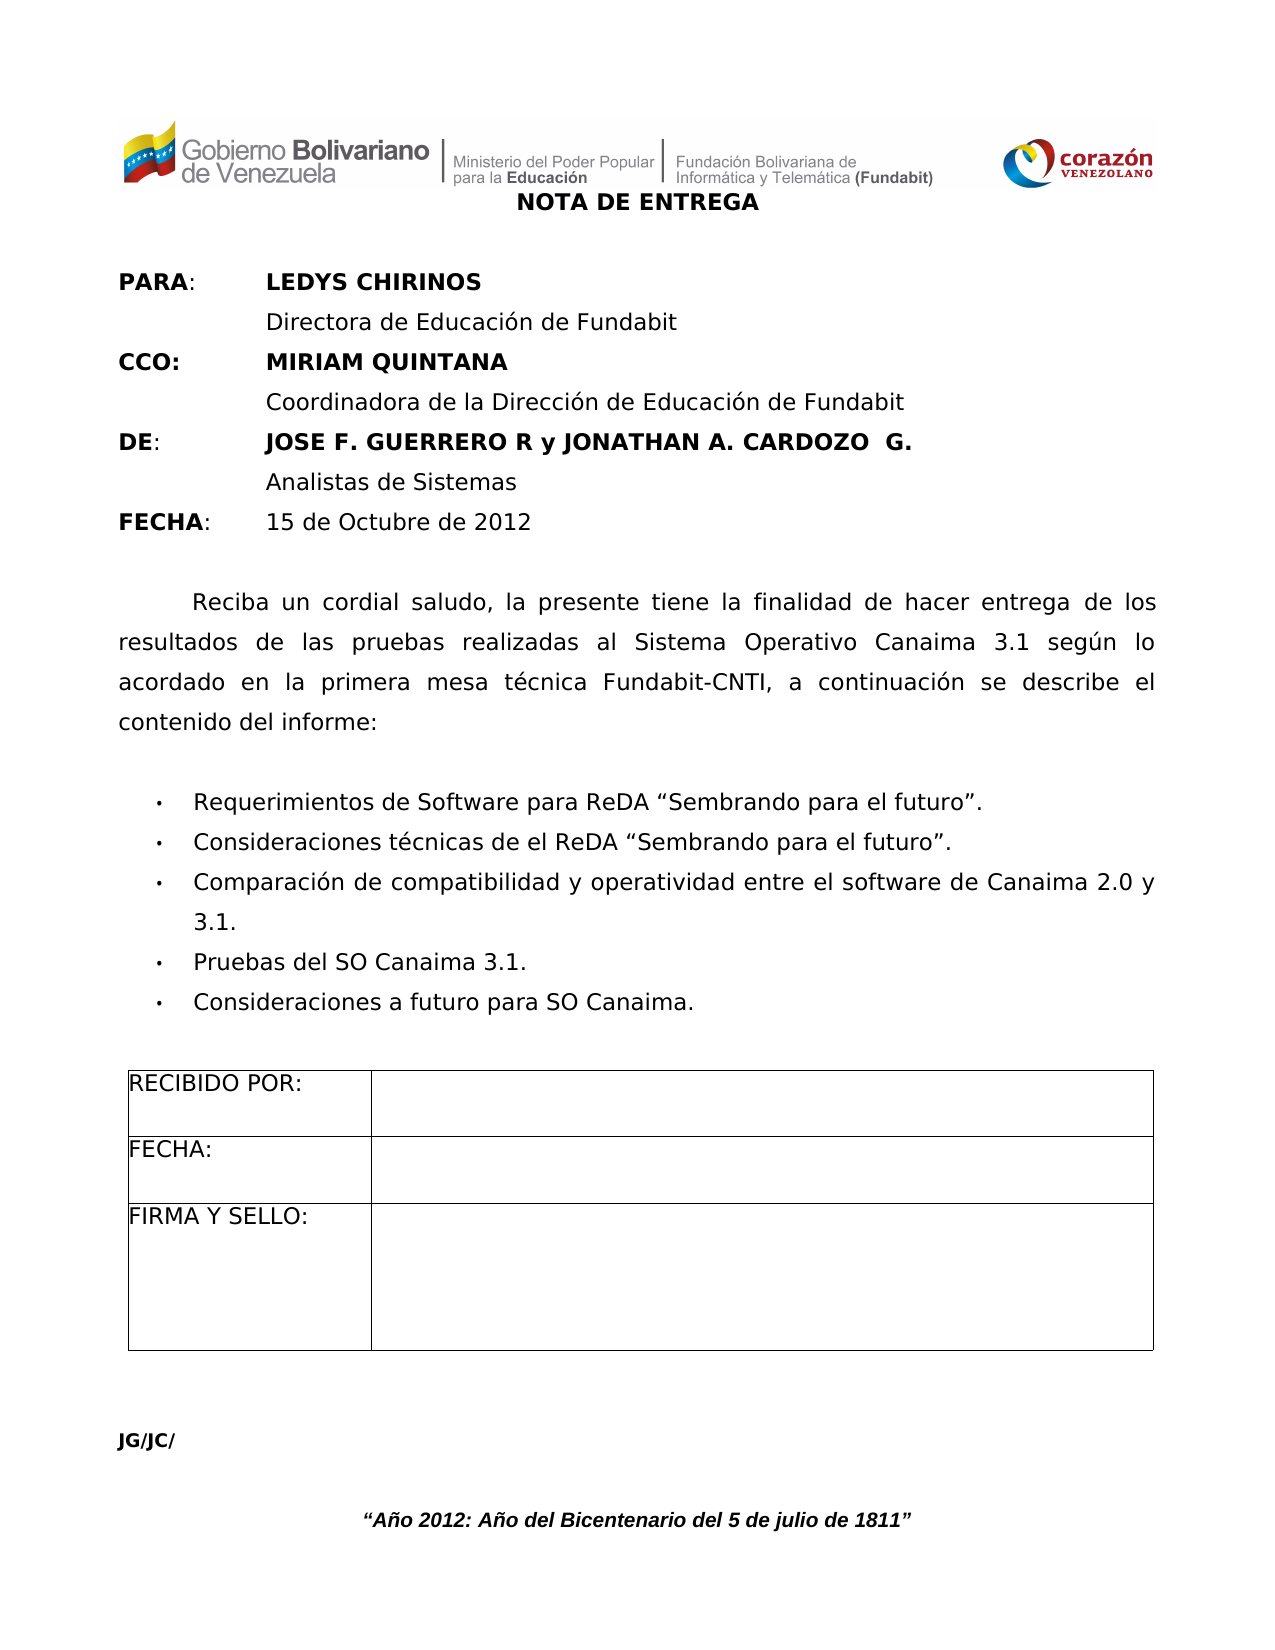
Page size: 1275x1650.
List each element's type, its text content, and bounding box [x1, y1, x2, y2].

table_header RECIBIDO POR: [129, 1071, 371, 1136]
text Analistas de Sistemas [118, 469, 1157, 496]
text Directora de Educación de Fundabit [118, 309, 1157, 336]
table_cell FECHA: [129, 1137, 371, 1203]
text Coordinadora de la Dirección de Educación de Fundabit [118, 389, 1157, 416]
list Consideraciones técnicas de el ReDA “Sembrando para el futuro”. [156, 829, 1157, 856]
picture [118, 118, 1157, 190]
text NOTA DE ENTREGA [118, 190, 1157, 216]
list Pruebas del SO Canaima 3.1. [156, 949, 1157, 976]
list Comparación de compatibilidad y operatividad entre el software de Canaima 2.0 y 3.1. [156, 869, 1157, 936]
table_cell FIRMA Y SELLO: [129, 1204, 371, 1350]
list Consideraciones a futuro para SO Canaima. [156, 989, 1157, 1016]
text DE: JOSE F. GUERRERO R y JONATHAN A. CARDOZO G. [118, 429, 1157, 456]
text FECHA: 15 de Octubre de 2012 [118, 509, 1157, 536]
text Reciba un cordial saludo, la presente tiene la finalidad de hacer entrega de los resultados de las pruebas realizadas al Sistema Operativo Canaima 3.1 según lo acordado en la primera mesa técnica Fundabit-CNTI, a continuación se describe el contenido del informe: [118, 589, 1157, 736]
text CCO: MIRIAM QUINTANA [118, 349, 1157, 376]
text JG/JC/ [118, 1430, 1157, 1452]
text PARA: LEDYS CHIRINOS [118, 269, 1157, 296]
table_header [372, 1071, 1153, 1136]
table_cell [372, 1137, 1153, 1203]
table_cell [372, 1204, 1153, 1350]
list Requerimientos de Software para ReDA “Sembrando para el futuro”. [156, 789, 1157, 816]
